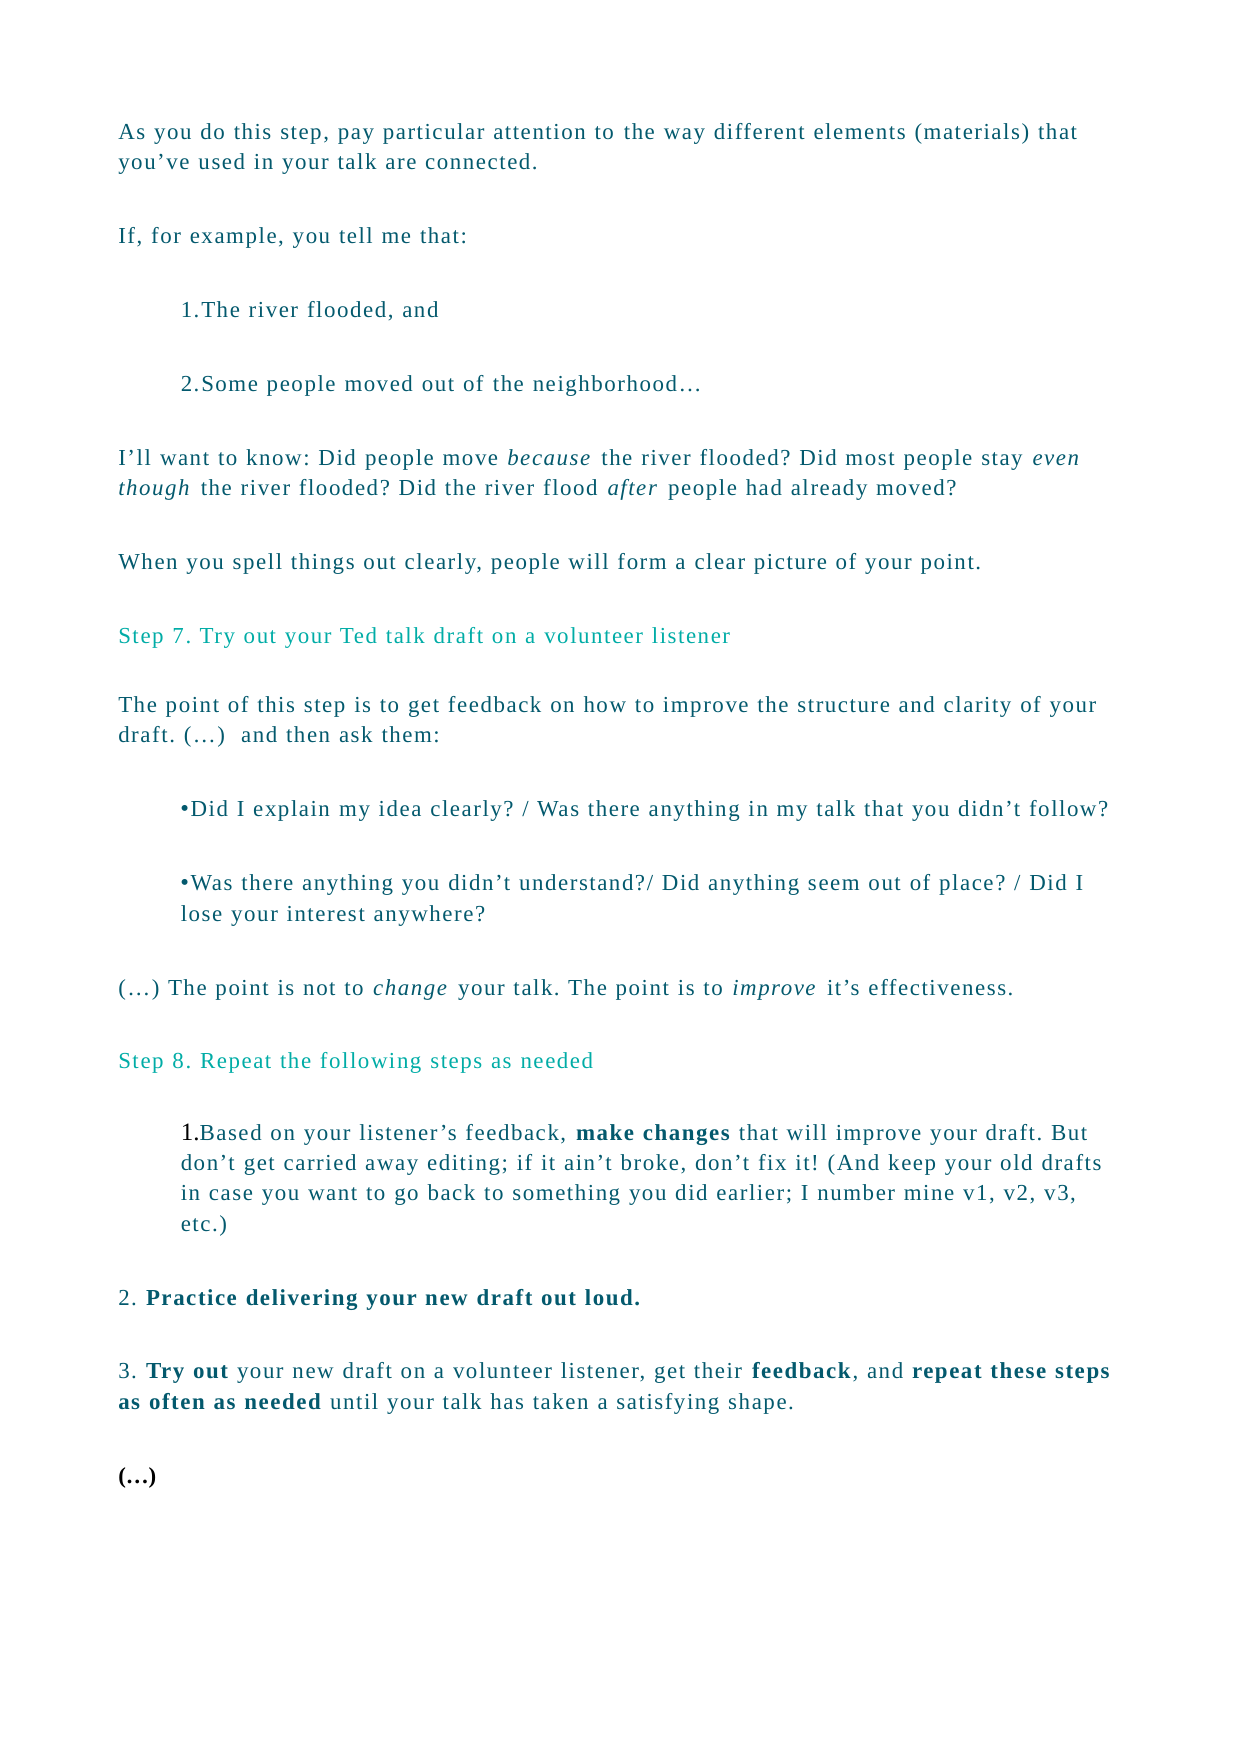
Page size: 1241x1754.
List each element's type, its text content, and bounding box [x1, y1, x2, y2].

text 2. Practice delivering your new draft out loud. [118, 1284, 1122, 1310]
text 3. Try out your new draft on a volunteer listener, get their feedback, and repeat these steps as often as needed until your talk has taken a satisfying shape. [118, 1358, 1122, 1414]
text The point of this step is to get feedback on how to improve the structure and clarity of your draft. (…) and then ask them: [118, 691, 1122, 748]
subtitle (…) [118, 1462, 1122, 1488]
list The river flooded, and [118, 296, 1122, 323]
subtitle Step 8. Repeat the following steps as needed [118, 1048, 1122, 1074]
text As you do this step, pay particular attention to the way different elements (materials) that you’ve used in your talk are connected. [118, 118, 1122, 175]
text If, for example, you tell me that: [118, 222, 1122, 249]
list Based on your listener’s feedback, make changes that will improve your draft. But don’t get carried away editing; if it ain’t broke, don’t fix it! (And keep your old drafts in case you want to go back to something you did earlier; I number mine v1, v2, v3, etc.) [118, 1117, 1122, 1236]
subtitle Step 7. Try out your Ted talk draft on a volunteer listener [118, 622, 1122, 649]
list Did I explain my idea clearly? / Was there anything in my talk that you didn’t follow? [118, 796, 1122, 822]
text When you spell things out clearly, people will form a clear picture of your point. [118, 548, 1122, 575]
list Was there anything you didn’t understand?/ Did anything seem out of place? / Did I lose your interest anywhere? [118, 869, 1122, 926]
text (…) The point is not to change your talk. The point is to improve it’s effectiveness. [118, 974, 1122, 1000]
text I’ll want to know: Did people move because the river flooded? Did most people stay even though the river flooded? Did the river flood after people had already moved? [118, 444, 1122, 501]
list Some people moved out of the neighborhood… [118, 370, 1122, 397]
